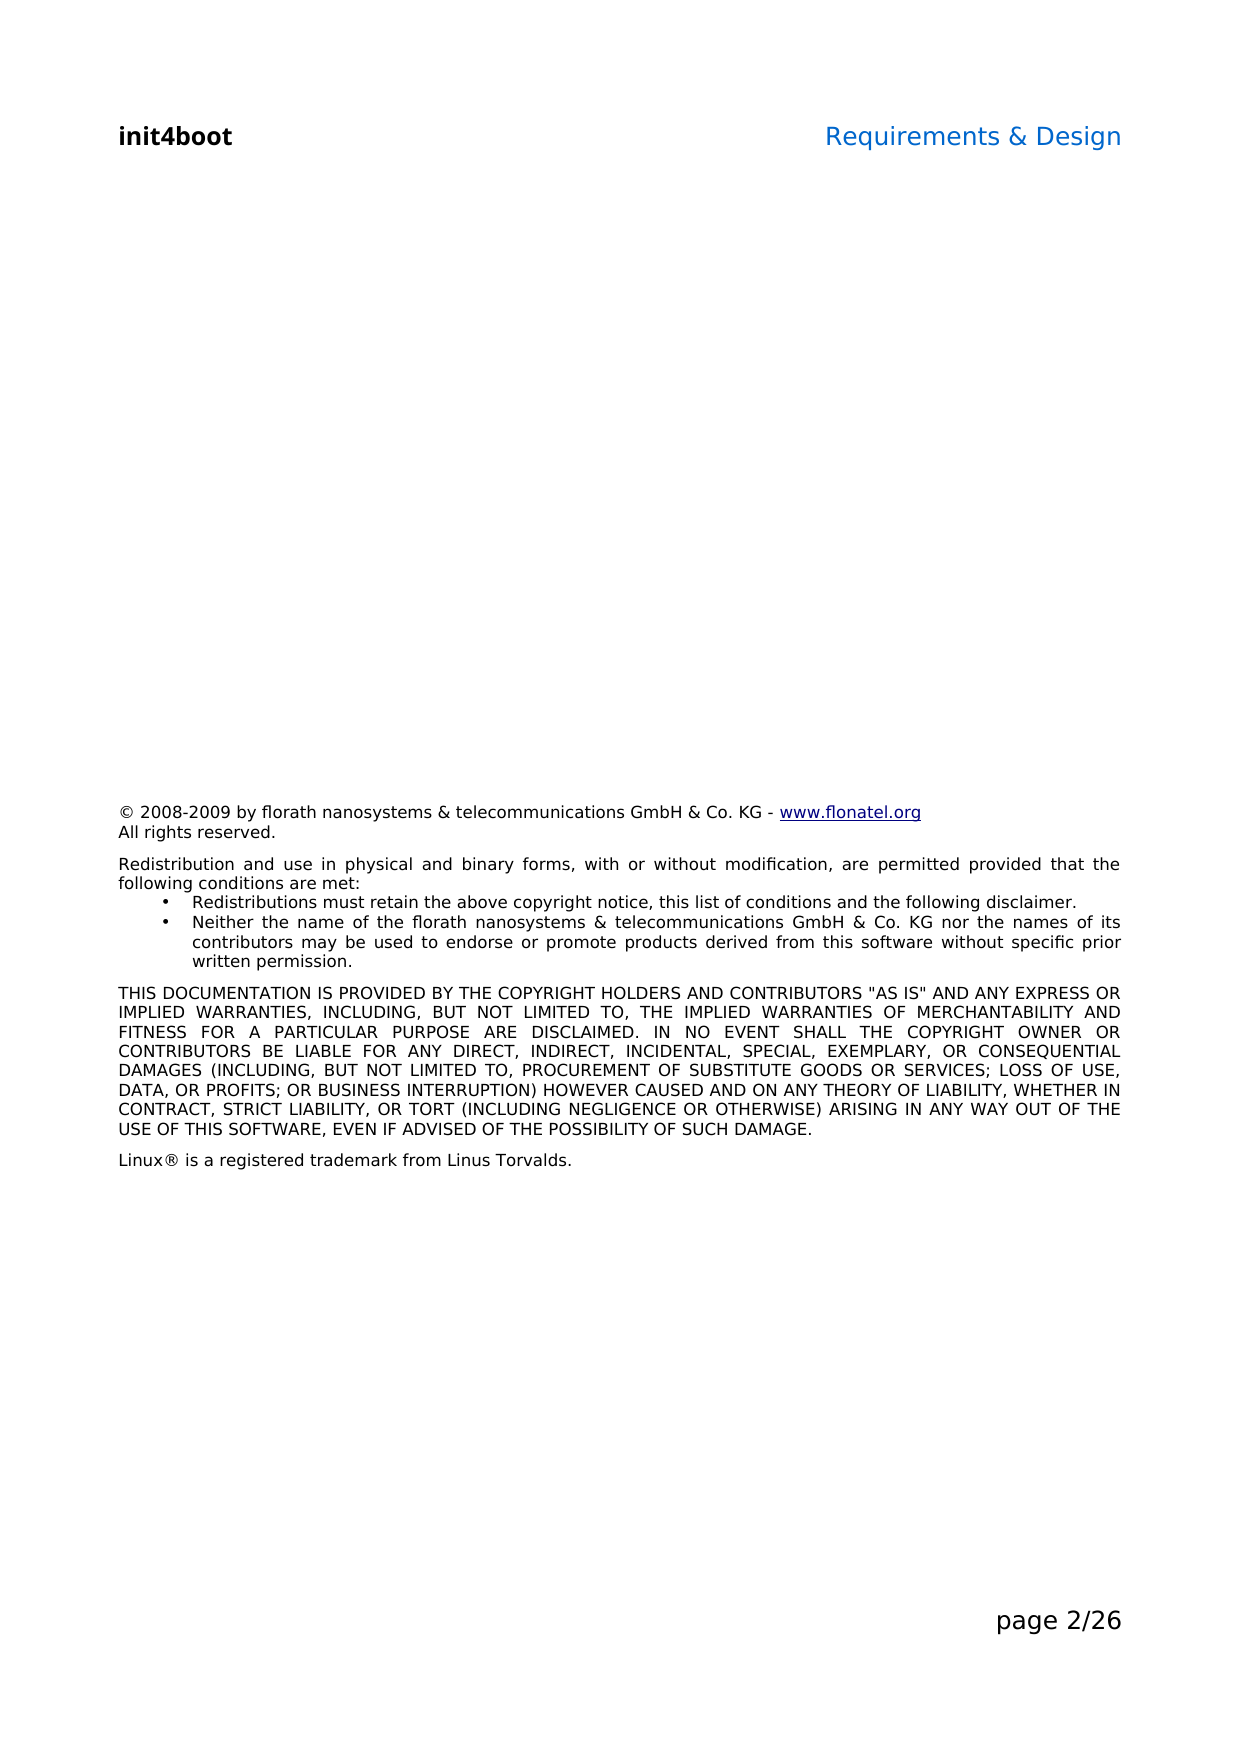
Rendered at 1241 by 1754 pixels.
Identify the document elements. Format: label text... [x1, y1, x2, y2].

text Redistribution and use in physical and binary forms, with or without modification, are permitted provided that the following conditions are met: [118, 854, 1122, 893]
text All rights reserved. [118, 823, 1122, 842]
text Linux® is a registered trademark from Linus Torvalds. [118, 1151, 1122, 1171]
list Neither the name of the florath nanosystems & telecommunications GmbH & Co. KG nor the names of its contributors may be used to endorse or promote products derived from this software without specific prior written permission. [162, 913, 1122, 971]
list Redistributions must retain the above copyright notice, this list of conditions and the following disclaimer. [162, 893, 1122, 913]
text © 2008-2009 by florath nanosystems & telecommunications GmbH & Co. KG - www.flonatel.org [118, 803, 1122, 823]
text THIS DOCUMENTATION IS PROVIDED BY THE COPYRIGHT HOLDERS AND CONTRIBUTORS "AS IS" AND ANY EXPRESS OR IMPLIED WARRANTIES, INCLUDING, BUT NOT LIMITED TO, THE IMPLIED WARRANTIES OF MERCHANTABILITY AND FITNESS FOR A PARTICULAR PURPOSE ARE DISCLAIMED. IN NO EVENT SHALL THE COPYRIGHT OWNER OR CONTRIBUTORS BE LIABLE FOR ANY DIRECT, INDIRECT, INCIDENTAL, SPECIAL, EXEMPLARY, OR CONSEQUENTIAL DAMAGES (INCLUDING, BUT NOT LIMITED TO, PROCUREMENT OF SUBSTITUTE GOODS OR SERVICES; LOSS OF USE, DATA, OR PROFITS; OR BUSINESS INTERRUPTION) HOWEVER CAUSED AND ON ANY THEORY OF LIABILITY, WHETHER IN CONTRACT, STRICT LIABILITY, OR TORT (INCLUDING NEGLIGENCE OR OTHERWISE) ARISING IN ANY WAY OUT OF THE USE OF THIS SOFTWARE, EVEN IF ADVISED OF THE POSSIBILITY OF SUCH DAMAGE. [118, 984, 1122, 1139]
